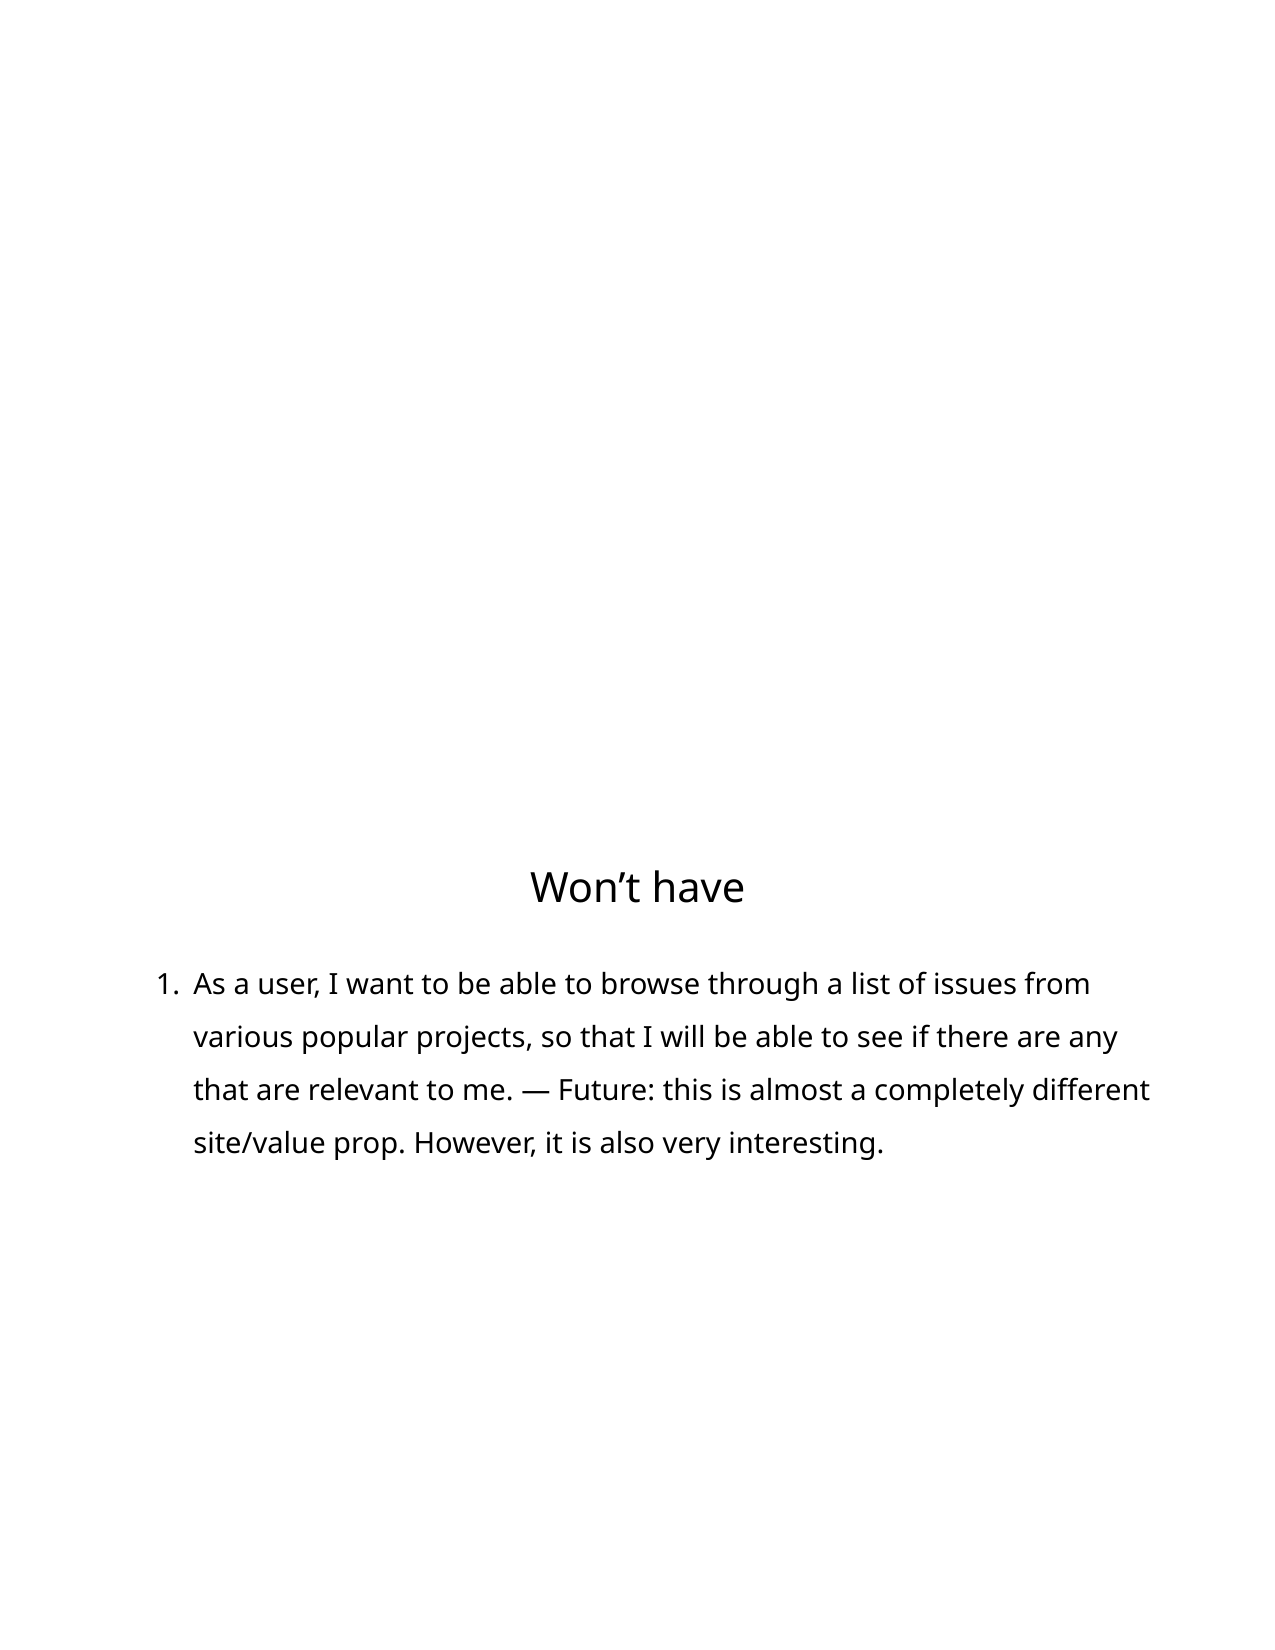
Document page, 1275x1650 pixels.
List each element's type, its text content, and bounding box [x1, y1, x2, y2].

text Won’t have [118, 857, 1157, 914]
list As a user, I want to be able to browse through a list of issues from various popular projects, so that I will be able to see if there are any that are relevant to me. — Future: this is almost a completely different site/value prop. However, it is also very interesting. [156, 963, 1157, 1162]
